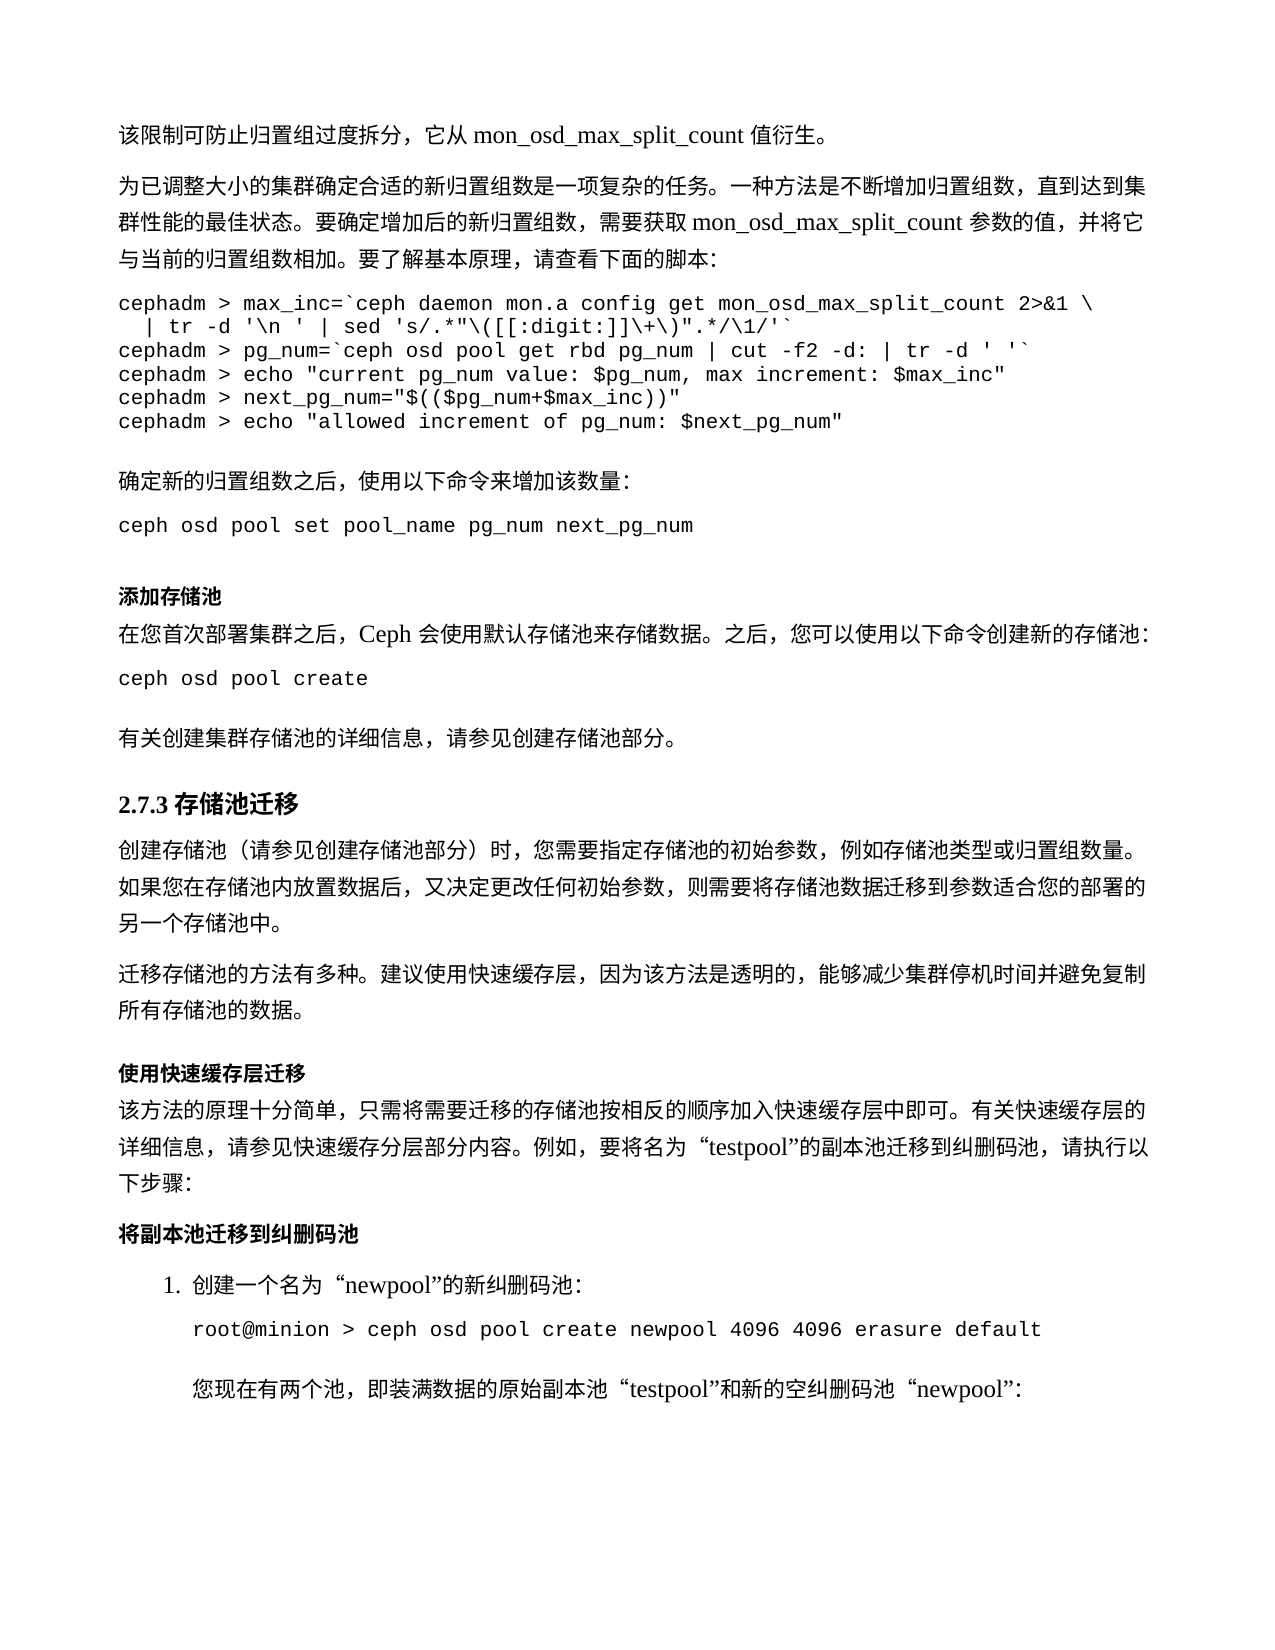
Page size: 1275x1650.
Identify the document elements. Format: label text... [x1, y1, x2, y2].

text 您现在有两个池，即装满数据的原始副本池“testpool”和新的空纠删码池“newpool”： [118, 1372, 1157, 1403]
text root@minion > ceph osd pool create newpool 4096 4096 erasure default [118, 1319, 1157, 1342]
text 创建存储池（请参见创建存储池部分）时，您需要指定存储池的初始参数，例如存储池类型或归置组数量。如果您在存储池内放置数据后，又决定更改任何初始参数，则需要将存储池数据迁移到参数适合您的部署的另一个存储池中。 [118, 833, 1157, 938]
text cephadm > pg_num=`ceph osd pool get rbd pg_num | cut -f2 -d: | tr -d ' '` [118, 340, 1157, 364]
text 为已调整大小的集群确定合适的新归置组数是一项复杂的任务。一种方法是不断增加归置组数，直到达到集群性能的最佳状态。要确定增加后的新归置组数，需要获取 mon_osd_max_split_count 参数的值，并将它与当前的归置组数相加。要了解基本原理，请查看下面的脚本： [118, 169, 1157, 273]
text cephadm > next_pg_num="$(($pg_num+$max_inc))" [118, 387, 1157, 411]
text ceph osd pool set pool_name pg_num next_pg_num [118, 515, 1157, 539]
text 将副本池迁移到纠删码池 [118, 1217, 1157, 1248]
text 该方法的原理十分简单，只需将需要迁移的存储池按相反的顺序加入快速缓存层中即可。有关快速缓存层的详细信息，请参见快速缓存分层部分内容。例如，要将名为“testpool”的副本池迁移到纠删码池，请执行以下步骤： [118, 1093, 1157, 1198]
list 创建一个名为“newpool”的新纠删码池： [162, 1268, 1157, 1299]
text cephadm > max_inc=`ceph daemon mon.a config get mon_osd_max_split_count 2>&1 \ [118, 293, 1157, 316]
text | tr -d '\n ' | sed 's/.*"\([[:digit:]]\+\)".*/\1/'` [118, 316, 1157, 340]
text 迁移存储池的方法有多种。建议使用快速缓存层，因为该方法是透明的，能够减少集群停机时间并避免复制所有存储池的数据。 [118, 957, 1157, 1025]
text ceph osd pool create [118, 668, 1157, 692]
text 在您首次部署集群之后，Ceph 会使用默认存储池来存储数据。之后，您可以使用以下命令创建新的存储池： [118, 617, 1157, 649]
text cephadm > echo "allowed increment of pg_num: $next_pg_num" [118, 411, 1157, 434]
text 有关创建集群存储池的详细信息，请参见创建存储池部分。 [118, 721, 1157, 753]
subtitle 添加存储池 [118, 581, 1157, 611]
text cephadm > echo "current pg_num value: $pg_num, max increment: $max_inc" [118, 364, 1157, 387]
subtitle 2.7.3 存储池迁移 [118, 784, 1157, 821]
text 该限制可防止归置组过度拆分，它从 mon_osd_max_split_count 值衍生。 [118, 118, 1157, 150]
text 确定新的归置组数之后，使用以下命令来增加该数量： [118, 464, 1157, 496]
subtitle 使用快速缓存层迁移 [118, 1057, 1157, 1087]
